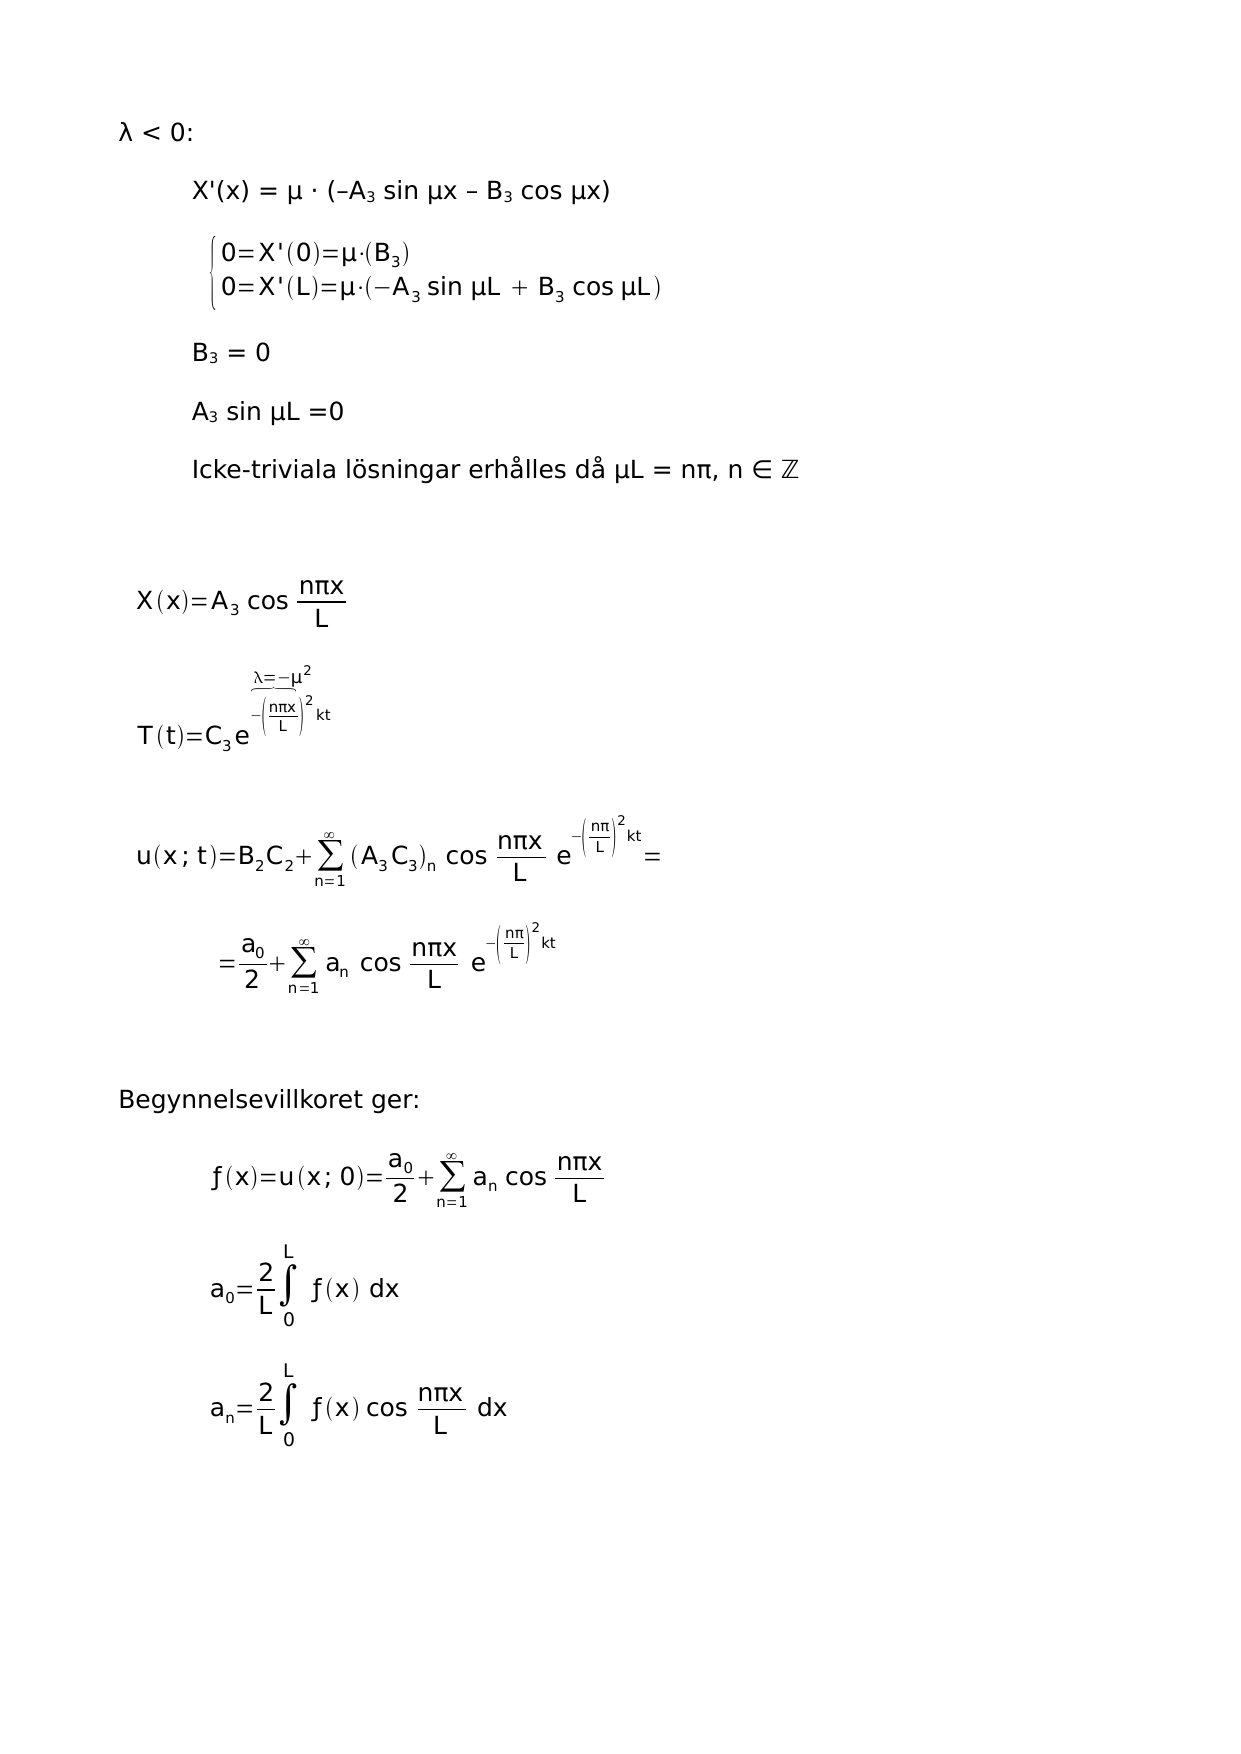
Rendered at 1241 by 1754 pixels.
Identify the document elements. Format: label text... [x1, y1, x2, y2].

text Begynnelsevillkoret ger: [118, 1085, 1122, 1114]
text Icke-triviala lösningar erhålles då µL = nπ, n ∈ ℤ [118, 455, 1122, 484]
text A3 sin µL =0 [118, 397, 1122, 426]
text λ < 0: [118, 118, 1122, 147]
text X'(x) = µ · (–A3 sin µx – B3 cos µx) [118, 176, 1122, 206]
text B3 = 0 [118, 338, 1122, 367]
